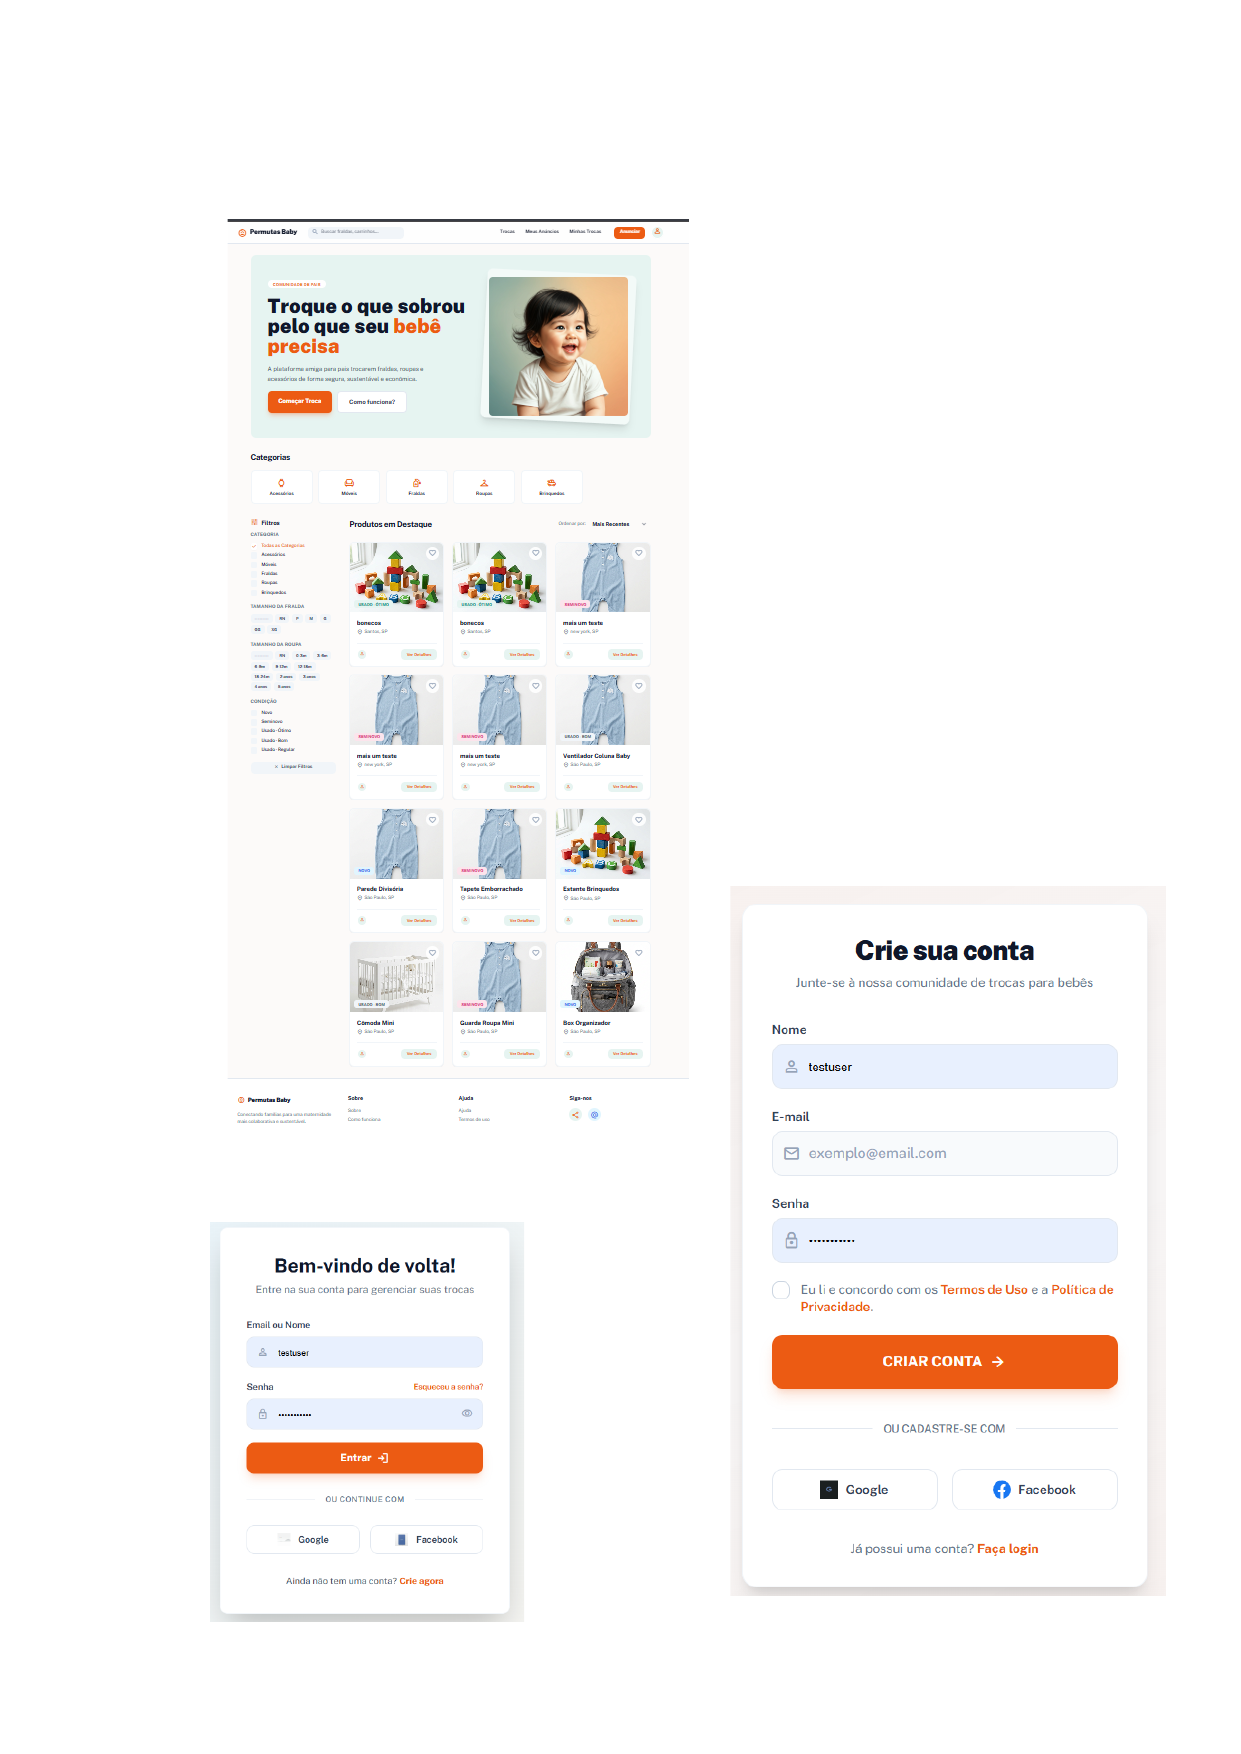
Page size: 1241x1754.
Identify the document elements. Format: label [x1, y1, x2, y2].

picture [730, 886, 1166, 1596]
picture [227, 219, 689, 1130]
picture [210, 1222, 525, 1622]
